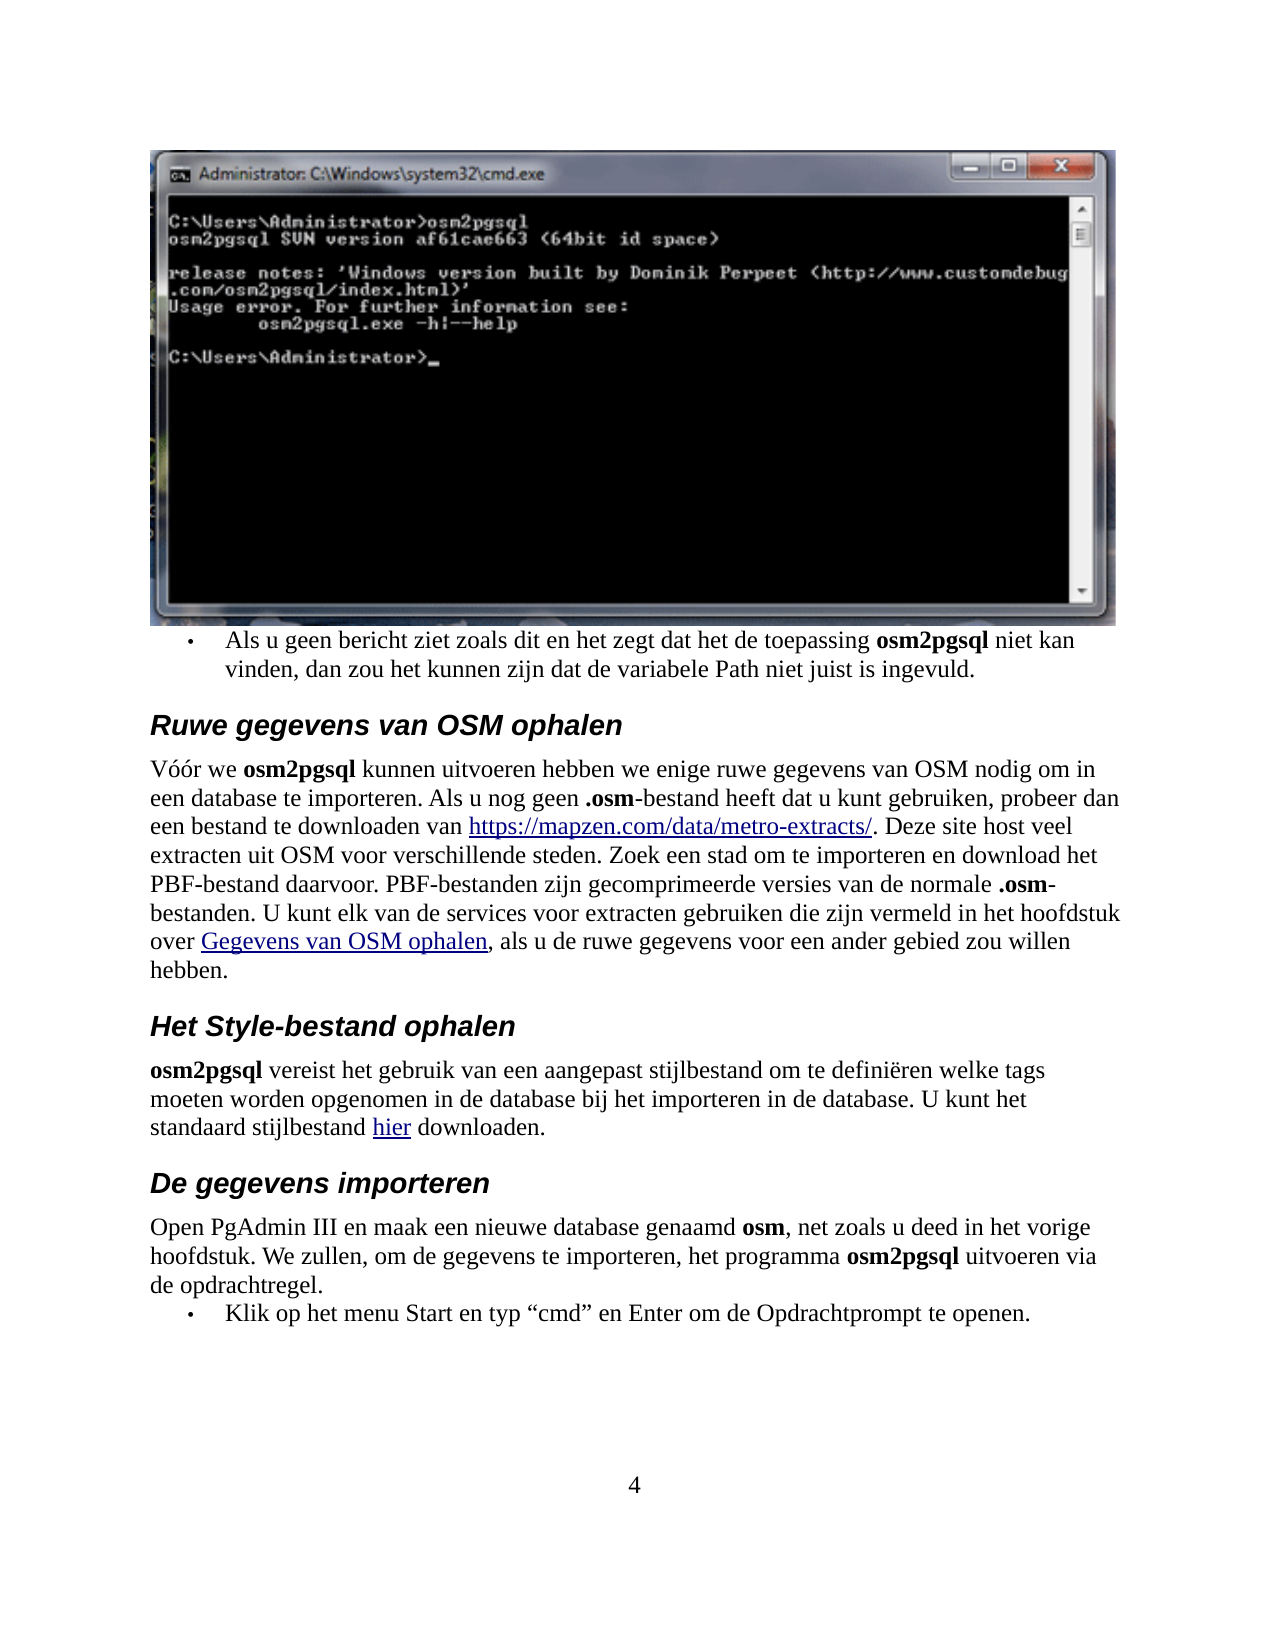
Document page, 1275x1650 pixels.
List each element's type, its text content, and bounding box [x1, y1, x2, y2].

text Open PgAdmin III en maak een nieuwe database genaamd osm, net zoals u deed in het vorige hoofdstuk. We zullen, om de gegevens te importeren, het programma osm2pgsql uitvoeren via de opdrachtregel. [150, 1212, 1125, 1298]
picture [150, 150, 1116, 626]
subtitle De gegevens importeren [150, 1166, 1125, 1200]
list Klik op het menu Start en typ “cmd” en Enter om de Opdrachtprompt te openen. [187, 1298, 1125, 1327]
text Vóór we osm2pgsql kunnen uitvoeren hebben we enige ruwe gegevens van OSM nodig om in een database te importeren. Als u nog geen .osm-bestand heeft dat u kunt gebruiken, probeer dan een bestand te downloaden van https://mapzen.com/data/metro-extracts/. Deze site host veel extracten uit OSM voor verschillende steden. Zoek een stad om te importeren en download het PBF-bestand daarvoor. PBF-bestanden zijn gecomprimeerde versies van de normale .osm-bestanden. U kunt elk van de services voor extracten gebruiken die zijn vermeld in het hoofdstuk over Gegevens van OSM ophalen, als u de ruwe gegevens voor een ander gebied zou willen hebben. [150, 754, 1125, 984]
subtitle Ruwe gegevens van OSM ophalen [150, 708, 1125, 741]
list Als u geen bericht ziet zoals dit en het zegt dat het de toepassing osm2pgsql niet kan vinden, dan zou het kunnen zijn dat de variabele Path niet juist is ingevuld. [187, 625, 1125, 683]
subtitle Het Style-bestand ophalen [150, 1009, 1125, 1042]
text osm2pgsql vereist het gebruik van een aangepast stijlbestand om te definiëren welke tags moeten worden opgenomen in de database bij het importeren in de database. U kunt het standaard stijlbestand hier downloaden. [150, 1055, 1125, 1141]
